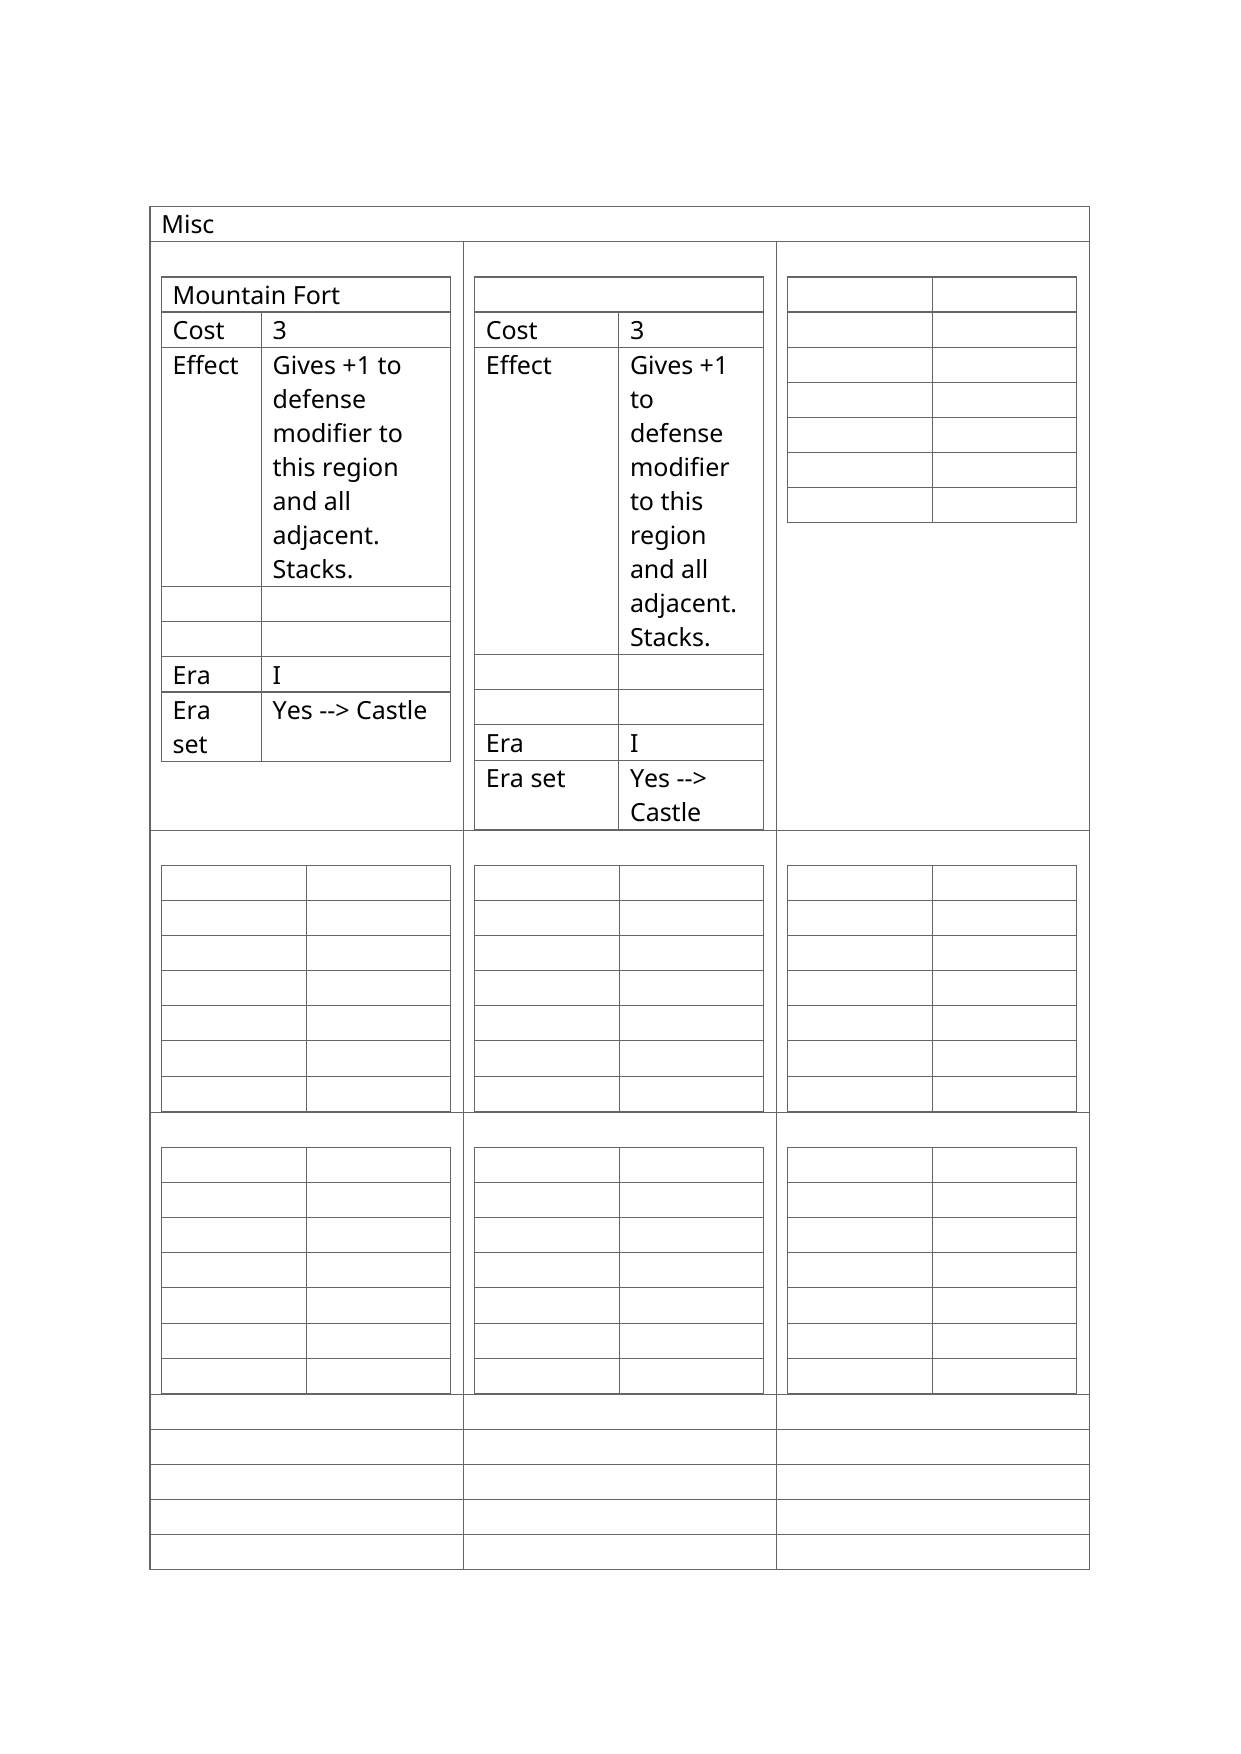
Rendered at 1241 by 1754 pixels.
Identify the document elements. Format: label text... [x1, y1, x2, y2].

table_cell Era [475, 725, 618, 759]
table_cell [933, 383, 1076, 417]
table_cell [162, 1183, 306, 1217]
table_cell [475, 1183, 619, 1217]
table_cell [475, 1253, 619, 1287]
table_cell Era set [162, 693, 261, 761]
table_cell Gives +1 to defense modifier to this region and all adjacent. Stacks. [262, 348, 450, 586]
table_cell Yes --> Castle [619, 761, 763, 829]
table_cell [788, 936, 932, 970]
table_header [475, 866, 619, 900]
table_cell [162, 1006, 306, 1040]
table_cell [475, 655, 618, 689]
table_cell [475, 690, 618, 724]
table_cell [475, 1006, 619, 1040]
table_cell [151, 1535, 463, 1569]
table_cell [307, 1077, 450, 1111]
table_cell [620, 1288, 763, 1322]
table_cell [151, 1430, 463, 1464]
table_cell [933, 488, 1076, 522]
table_cell [788, 1077, 932, 1111]
table_cell [619, 690, 763, 724]
table_cell [777, 1465, 1089, 1499]
table_cell [933, 936, 1076, 970]
table_cell [933, 971, 1076, 1005]
table_cell [162, 622, 261, 656]
table_cell [788, 1253, 932, 1287]
table_cell [162, 1324, 306, 1357]
table_cell [933, 418, 1076, 452]
table_cell [151, 1113, 463, 1394]
table_cell [933, 453, 1076, 487]
table_cell [620, 1183, 763, 1217]
table_cell [788, 971, 932, 1005]
table_header [788, 278, 932, 311]
table_header [933, 278, 1076, 311]
table_header [620, 1148, 763, 1182]
table_cell I [262, 657, 450, 691]
table_cell [262, 587, 450, 621]
table_cell [475, 901, 619, 935]
table_cell [933, 1218, 1076, 1252]
table_cell [475, 1359, 619, 1393]
table_cell [475, 1041, 619, 1076]
table_cell [307, 936, 450, 970]
table_cell [620, 901, 763, 935]
table_cell [475, 1218, 619, 1252]
table_cell [464, 1113, 776, 1394]
table_cell [475, 1324, 619, 1357]
table_header [788, 866, 932, 900]
table_cell [620, 936, 763, 970]
table_cell [620, 1006, 763, 1040]
table_cell [620, 1253, 763, 1287]
table_cell Yes --> Castle [262, 693, 450, 761]
table_cell [464, 242, 776, 830]
table_cell [307, 971, 450, 1005]
table_header [475, 1148, 619, 1182]
table_header [307, 866, 450, 900]
table_cell Effect [162, 348, 261, 586]
table_cell [620, 1359, 763, 1393]
table_cell [788, 1324, 932, 1357]
table_cell [788, 453, 932, 487]
table_cell [788, 383, 932, 417]
table_cell [162, 936, 306, 970]
table_header Misc [151, 207, 1089, 241]
table_cell [620, 1218, 763, 1252]
table_cell [788, 488, 932, 522]
table_header [933, 866, 1076, 900]
table_cell [777, 1430, 1089, 1464]
table_cell [620, 1041, 763, 1076]
table_cell Effect [475, 348, 618, 654]
table_header [788, 1148, 932, 1182]
table_cell [464, 1395, 776, 1429]
table_header Mountain Fort [162, 278, 450, 311]
table_cell [307, 901, 450, 935]
table_cell [933, 348, 1076, 382]
table_cell [777, 831, 1089, 1112]
table_cell [788, 1006, 932, 1040]
table_cell [151, 1465, 463, 1499]
table_cell [620, 1077, 763, 1111]
table_cell [788, 1288, 932, 1322]
table_cell 3 [262, 313, 450, 347]
table_cell [464, 1465, 776, 1499]
table_cell [788, 313, 932, 347]
table_cell [151, 1500, 463, 1534]
table_cell [162, 1218, 306, 1252]
table_cell [464, 1535, 776, 1569]
table_cell [307, 1006, 450, 1040]
table_cell [307, 1288, 450, 1322]
table_header [620, 866, 763, 900]
table_cell [475, 936, 619, 970]
table_cell [788, 1041, 932, 1076]
table_header [475, 278, 763, 311]
table_cell I [619, 725, 763, 759]
table_cell [307, 1183, 450, 1217]
table_cell [307, 1041, 450, 1076]
table_cell [777, 1500, 1089, 1534]
table_cell [933, 1006, 1076, 1040]
table_cell [777, 1113, 1089, 1394]
table_cell [307, 1324, 450, 1357]
table_header [307, 1148, 450, 1182]
table_cell Era set [475, 761, 618, 829]
table_cell [933, 1041, 1076, 1076]
table_cell 3 [619, 313, 763, 347]
table_cell [162, 1288, 306, 1322]
table_cell [307, 1253, 450, 1287]
table_cell [162, 1041, 306, 1076]
table_cell [788, 348, 932, 382]
table_cell [475, 971, 619, 1005]
table_cell [933, 1288, 1076, 1322]
table_cell [620, 1324, 763, 1357]
table_cell [933, 1077, 1076, 1111]
table_cell Cost [162, 313, 261, 347]
table_cell [933, 1183, 1076, 1217]
table_cell [162, 901, 306, 935]
table_cell [151, 831, 463, 1112]
table_cell [475, 1077, 619, 1111]
table_cell [475, 1288, 619, 1322]
table_cell [307, 1218, 450, 1252]
table_cell [788, 418, 932, 452]
table_cell [162, 587, 261, 621]
table_cell [464, 1430, 776, 1464]
table_cell [262, 622, 450, 656]
table_cell [619, 655, 763, 689]
table_cell [777, 1535, 1089, 1569]
table_cell [788, 1218, 932, 1252]
table_cell Cost [475, 313, 618, 347]
table_cell [777, 242, 1089, 830]
table_cell [933, 1253, 1076, 1287]
table_cell Gives +1 to defense modifier to this region and all adjacent. Stacks. [619, 348, 763, 654]
table_cell [788, 901, 932, 935]
table_cell [933, 1359, 1076, 1393]
table_cell [788, 1359, 932, 1393]
table_cell [162, 1359, 306, 1393]
table_cell [933, 901, 1076, 935]
table_cell [933, 313, 1076, 347]
table_cell [307, 1359, 450, 1393]
table_cell [151, 242, 463, 830]
table_cell Era [162, 657, 261, 691]
table_header [162, 1148, 306, 1182]
table_cell [464, 831, 776, 1112]
table_header [162, 866, 306, 900]
table_cell [933, 1324, 1076, 1357]
table_cell [788, 1183, 932, 1217]
table_cell [162, 971, 306, 1005]
table_cell [162, 1253, 306, 1287]
table_cell [464, 1500, 776, 1534]
table_header [933, 1148, 1076, 1182]
table_cell [162, 1077, 306, 1111]
table_cell [151, 1395, 463, 1429]
table_cell [620, 971, 763, 1005]
table_cell [777, 1395, 1089, 1429]
